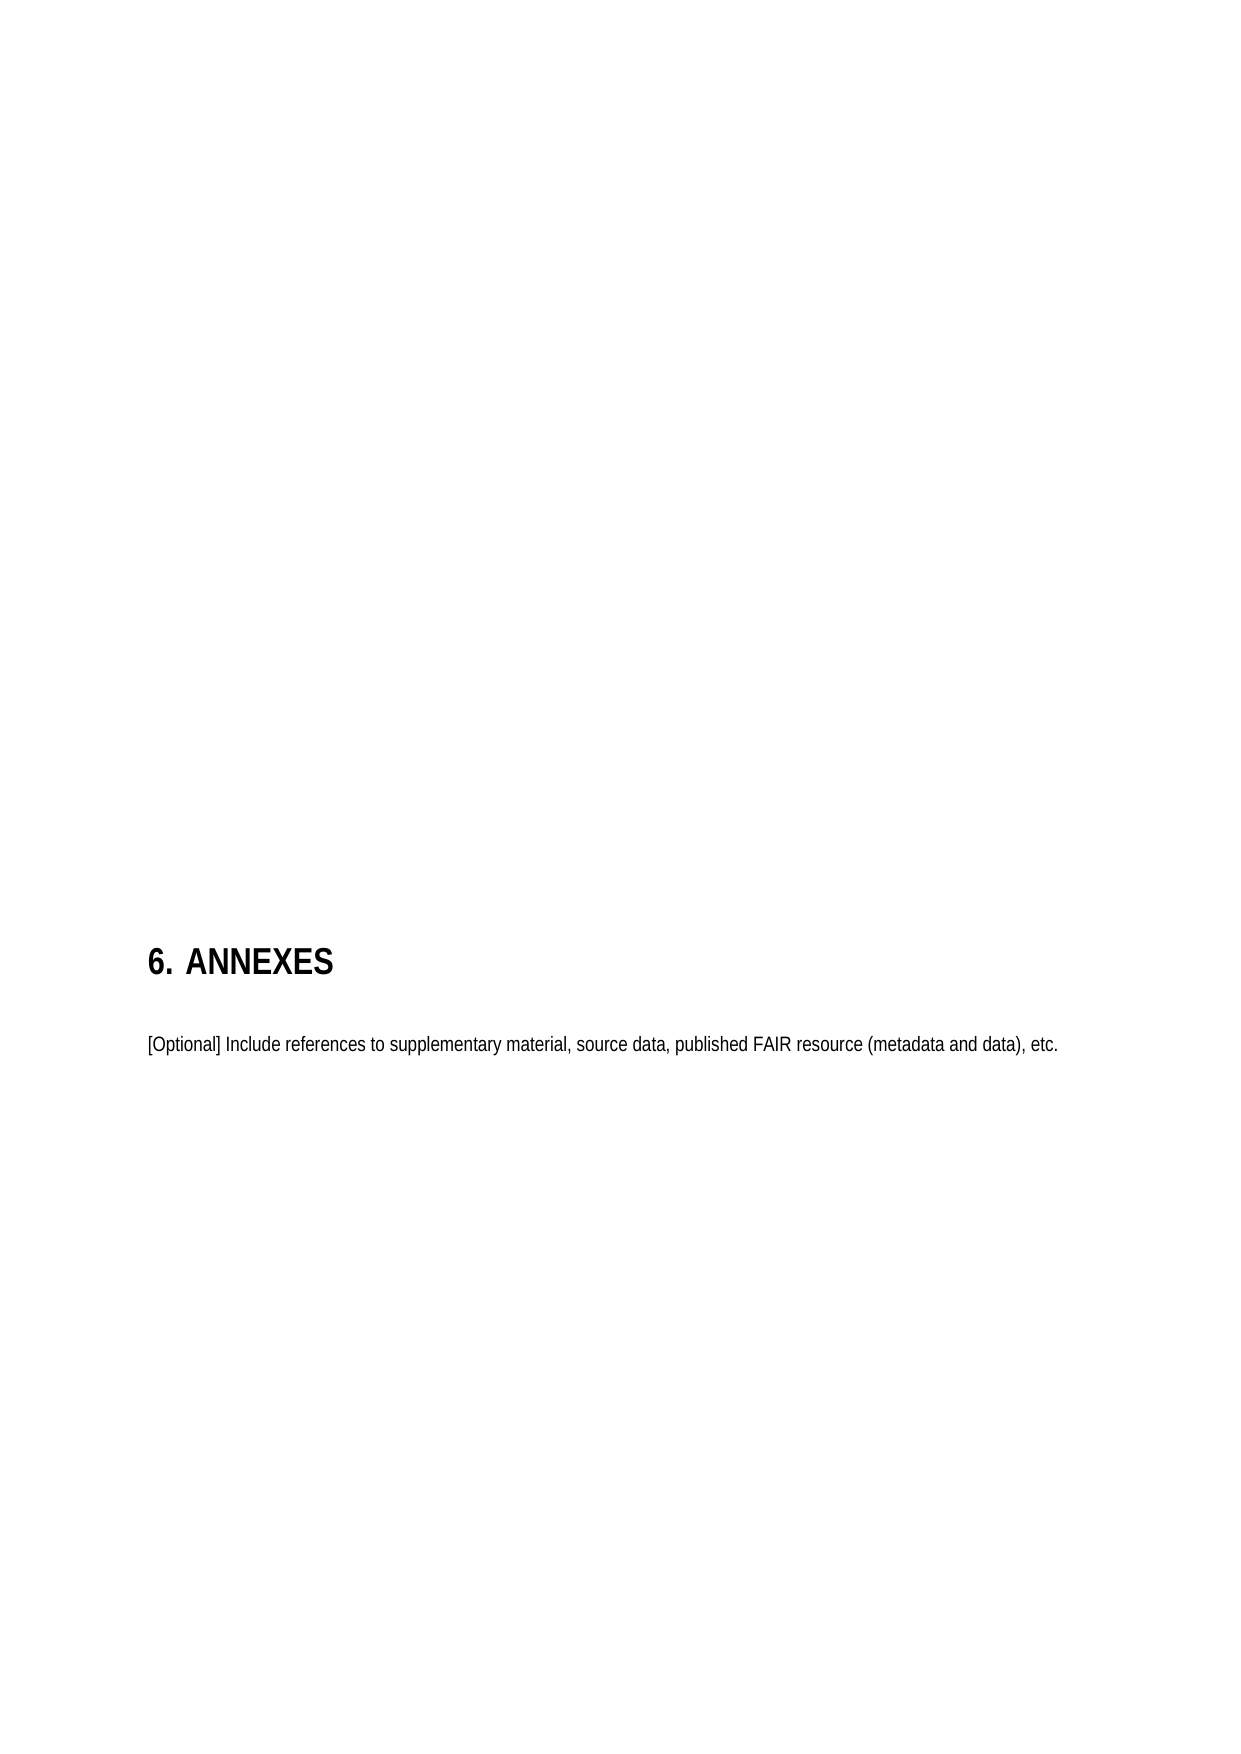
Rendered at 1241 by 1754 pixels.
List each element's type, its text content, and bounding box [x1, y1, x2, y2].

subtitle annexes [148, 939, 1093, 982]
text [Optional] Include references to supplementary material, source data, published FAIR resource (metadata and data), etc. [148, 1032, 1093, 1056]
